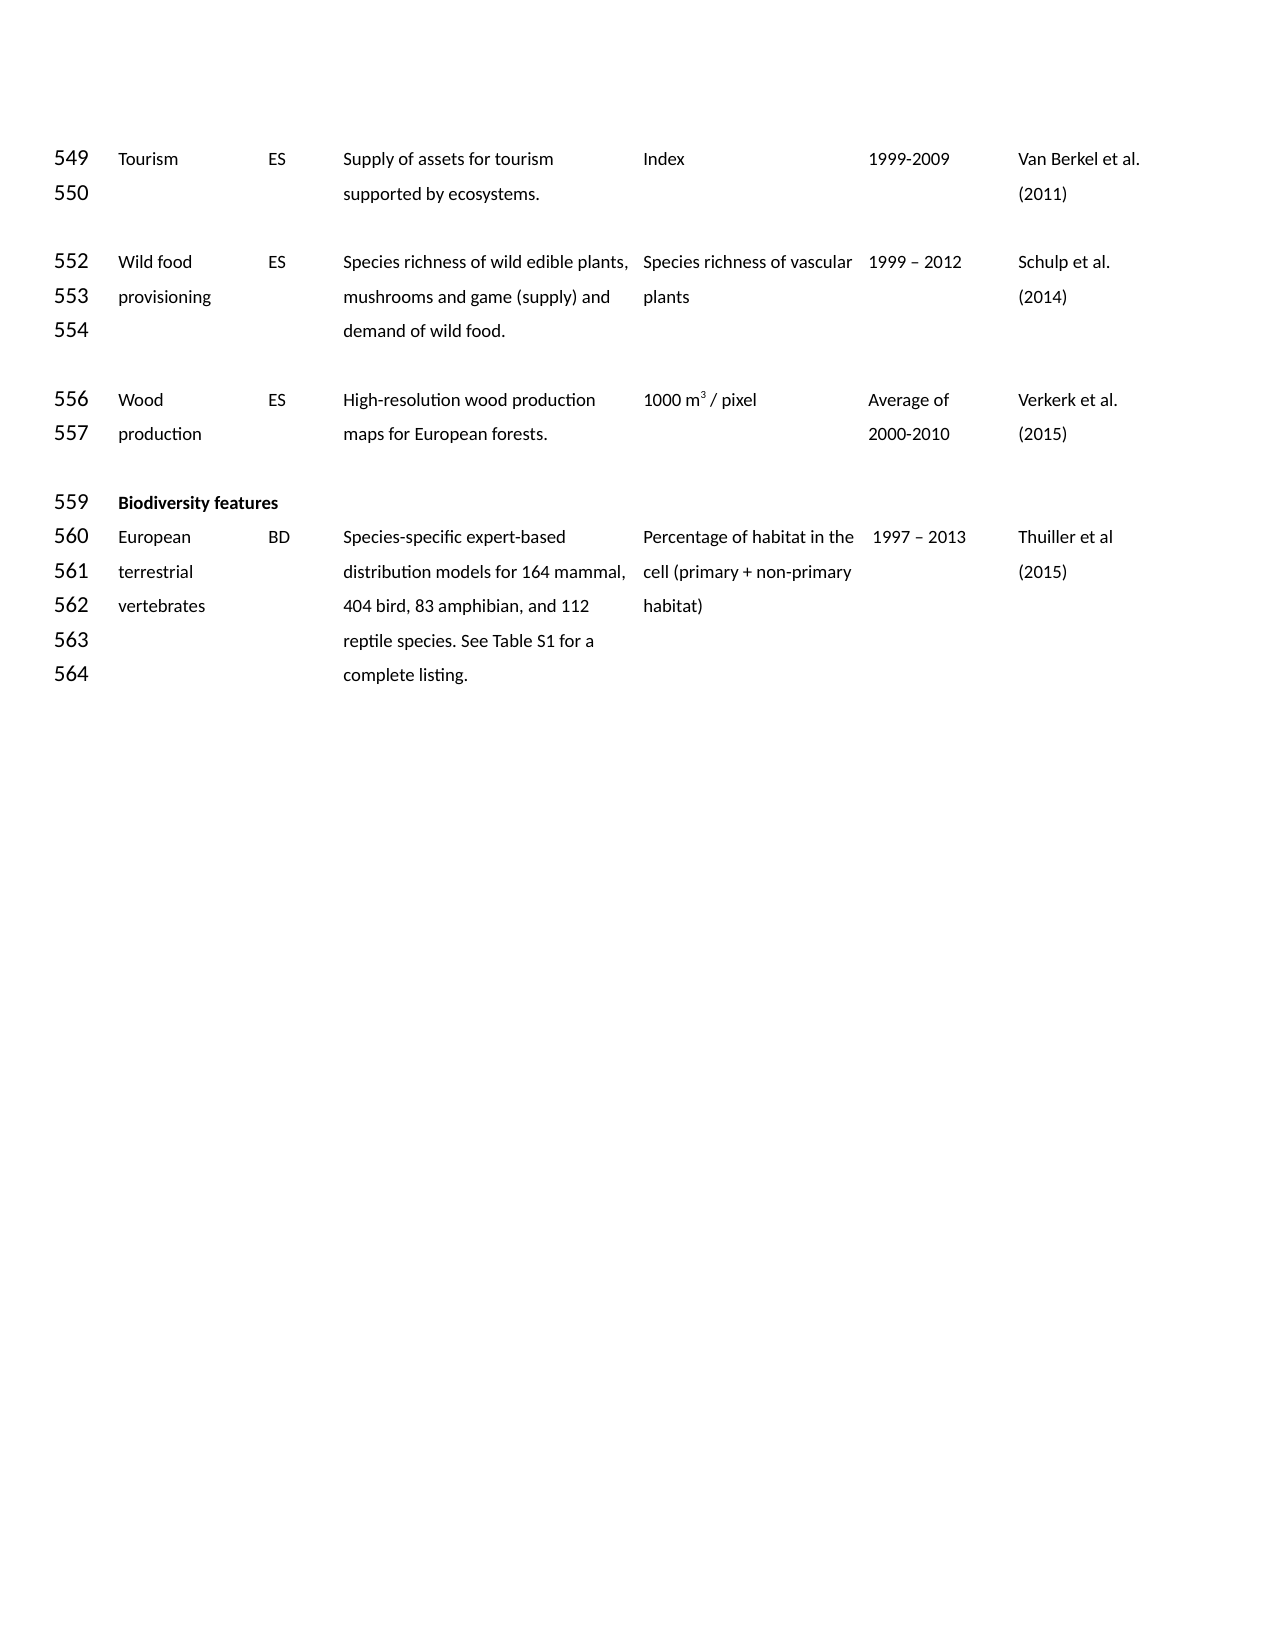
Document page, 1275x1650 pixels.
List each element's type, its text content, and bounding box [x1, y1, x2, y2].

text terrestrial distribution models for 164 mammal, cell (primary + non-primary (2015) [118, 560, 1157, 583]
text European BD Species-specific expert-based Percentage of habitat in the 1997 – 2013 Thuiller et al [118, 526, 1157, 549]
text demand of wild food. [118, 319, 1157, 377]
text Tourism ES Supply of assets for tourism Index 1999-2009 Van Berkel et al. [118, 148, 1157, 171]
text reptile species. See Table S1 for a [118, 629, 1157, 652]
text Wood ES High-resolution wood production 1000 m3 / pixel Average of Verkerk et al. production maps for European forests. 2000-2010 (2015) [118, 388, 1157, 480]
text supported by ecosystems. (2011) [118, 182, 1157, 239]
text vertebrates 404 bird, 83 amphibian, and 112 habitat) [118, 594, 1157, 617]
text Biodiversity features [118, 491, 1157, 514]
text Wild food ES Species richness of wild edible plants, Species richness of vascular 1999 – 2012 Schulp et al. provisioning mushrooms and game (supply) and plants (2014) [118, 251, 1157, 308]
text complete listing. [118, 663, 1157, 686]
